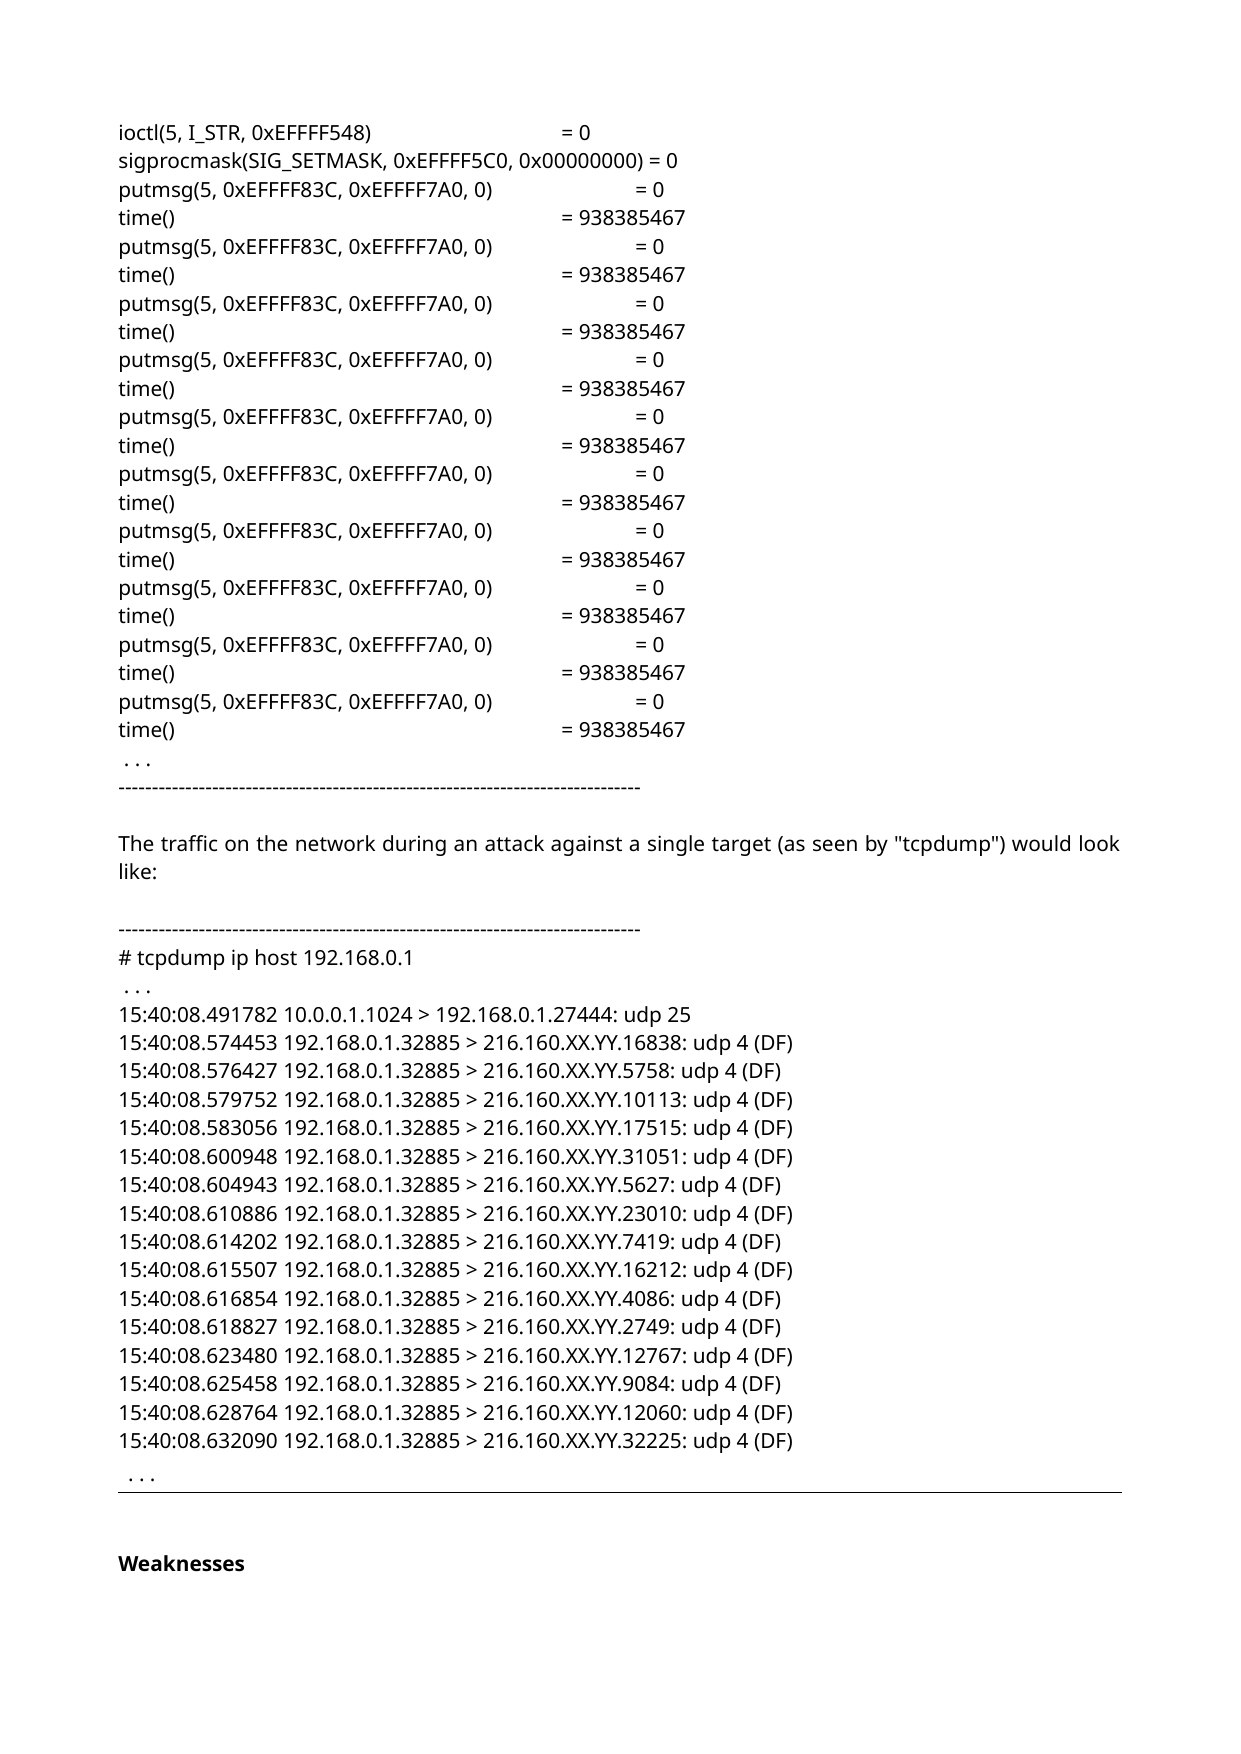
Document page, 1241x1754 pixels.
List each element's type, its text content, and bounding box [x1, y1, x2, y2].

text time() = 938385467 [118, 374, 1122, 402]
text 15:40:08.614202 192.168.0.1.32885 > 216.160.XX.YY.7419: udp 4 (DF) [118, 1227, 1122, 1256]
text ------------------------------------------------------------------------------ [118, 914, 1122, 943]
text The traffic on the network during an attack against a single target (as seen by "tcpdump") would look like: [118, 829, 1122, 886]
text putmsg(5, 0xEFFFF83C, 0xEFFFF7A0, 0) = 0 [118, 232, 1122, 260]
text 15:40:08.623480 192.168.0.1.32885 > 216.160.XX.YY.12767: udp 4 (DF) [118, 1341, 1122, 1369]
text time() = 938385467 [118, 260, 1122, 289]
text time() = 938385467 [118, 488, 1122, 516]
text 15:40:08.576427 192.168.0.1.32885 > 216.160.XX.YY.5758: udp 4 (DF) [118, 1057, 1122, 1085]
text putmsg(5, 0xEFFFF83C, 0xEFFFF7A0, 0) = 0 [118, 346, 1122, 374]
text time() = 938385467 [118, 203, 1122, 232]
text Weaknesses [118, 1549, 1122, 1577]
text 15:40:08.616854 192.168.0.1.32885 > 216.160.XX.YY.4086: udp 4 (DF) [118, 1284, 1122, 1312]
text 15:40:08.491782 10.0.0.1.1024 > 192.168.0.1.27444: udp 25 [118, 1000, 1122, 1028]
text 15:40:08.574453 192.168.0.1.32885 > 216.160.XX.YY.16838: udp 4 (DF) [118, 1028, 1122, 1057]
text putmsg(5, 0xEFFFF83C, 0xEFFFF7A0, 0) = 0 [118, 516, 1122, 545]
text time() = 938385467 [118, 658, 1122, 687]
text 15:40:08.618827 192.168.0.1.32885 > 216.160.XX.YY.2749: udp 4 (DF) [118, 1312, 1122, 1341]
text 15:40:08.628764 192.168.0.1.32885 > 216.160.XX.YY.12060: udp 4 (DF) [118, 1398, 1122, 1426]
text time() = 938385467 [118, 545, 1122, 573]
text 15:40:08.583056 192.168.0.1.32885 > 216.160.XX.YY.17515: udp 4 (DF) [118, 1113, 1122, 1142]
text time() = 938385467 [118, 431, 1122, 459]
text 15:40:08.625458 192.168.0.1.32885 > 216.160.XX.YY.9084: udp 4 (DF) [118, 1369, 1122, 1398]
text 15:40:08.610886 192.168.0.1.32885 > 216.160.XX.YY.23010: udp 4 (DF) [118, 1199, 1122, 1227]
text sigprocmask(SIG_SETMASK, 0xEFFFF5C0, 0x00000000) = 0 [118, 147, 1122, 175]
text putmsg(5, 0xEFFFF83C, 0xEFFFF7A0, 0) = 0 [118, 459, 1122, 488]
text time() = 938385467 [118, 602, 1122, 630]
text putmsg(5, 0xEFFFF83C, 0xEFFFF7A0, 0) = 0 [118, 175, 1122, 203]
text . . . [118, 744, 1122, 772]
text putmsg(5, 0xEFFFF83C, 0xEFFFF7A0, 0) = 0 [118, 402, 1122, 431]
text time() = 938385467 [118, 715, 1122, 744]
text 15:40:08.604943 192.168.0.1.32885 > 216.160.XX.YY.5627: udp 4 (DF) [118, 1170, 1122, 1199]
text putmsg(5, 0xEFFFF83C, 0xEFFFF7A0, 0) = 0 [118, 289, 1122, 317]
text 15:40:08.600948 192.168.0.1.32885 > 216.160.XX.YY.31051: udp 4 (DF) [118, 1142, 1122, 1170]
text . . . [118, 971, 1122, 1000]
text 15:40:08.632090 192.168.0.1.32885 > 216.160.XX.YY.32225: udp 4 (DF) [118, 1426, 1122, 1455]
text time() = 938385467 [118, 317, 1122, 346]
text 15:40:08.579752 192.168.0.1.32885 > 216.160.XX.YY.10113: udp 4 (DF) [118, 1085, 1122, 1113]
text # tcpdump ip host 192.168.0.1 [118, 943, 1122, 971]
text putmsg(5, 0xEFFFF83C, 0xEFFFF7A0, 0) = 0 [118, 687, 1122, 715]
text 15:40:08.615507 192.168.0.1.32885 > 216.160.XX.YY.16212: udp 4 (DF) [118, 1256, 1122, 1284]
text . . . [118, 1455, 1122, 1492]
text putmsg(5, 0xEFFFF83C, 0xEFFFF7A0, 0) = 0 [118, 630, 1122, 658]
text ------------------------------------------------------------------------------ [118, 772, 1122, 801]
text ioctl(5, I_STR, 0xEFFFF548) = 0 [118, 118, 1122, 147]
text putmsg(5, 0xEFFFF83C, 0xEFFFF7A0, 0) = 0 [118, 573, 1122, 602]
